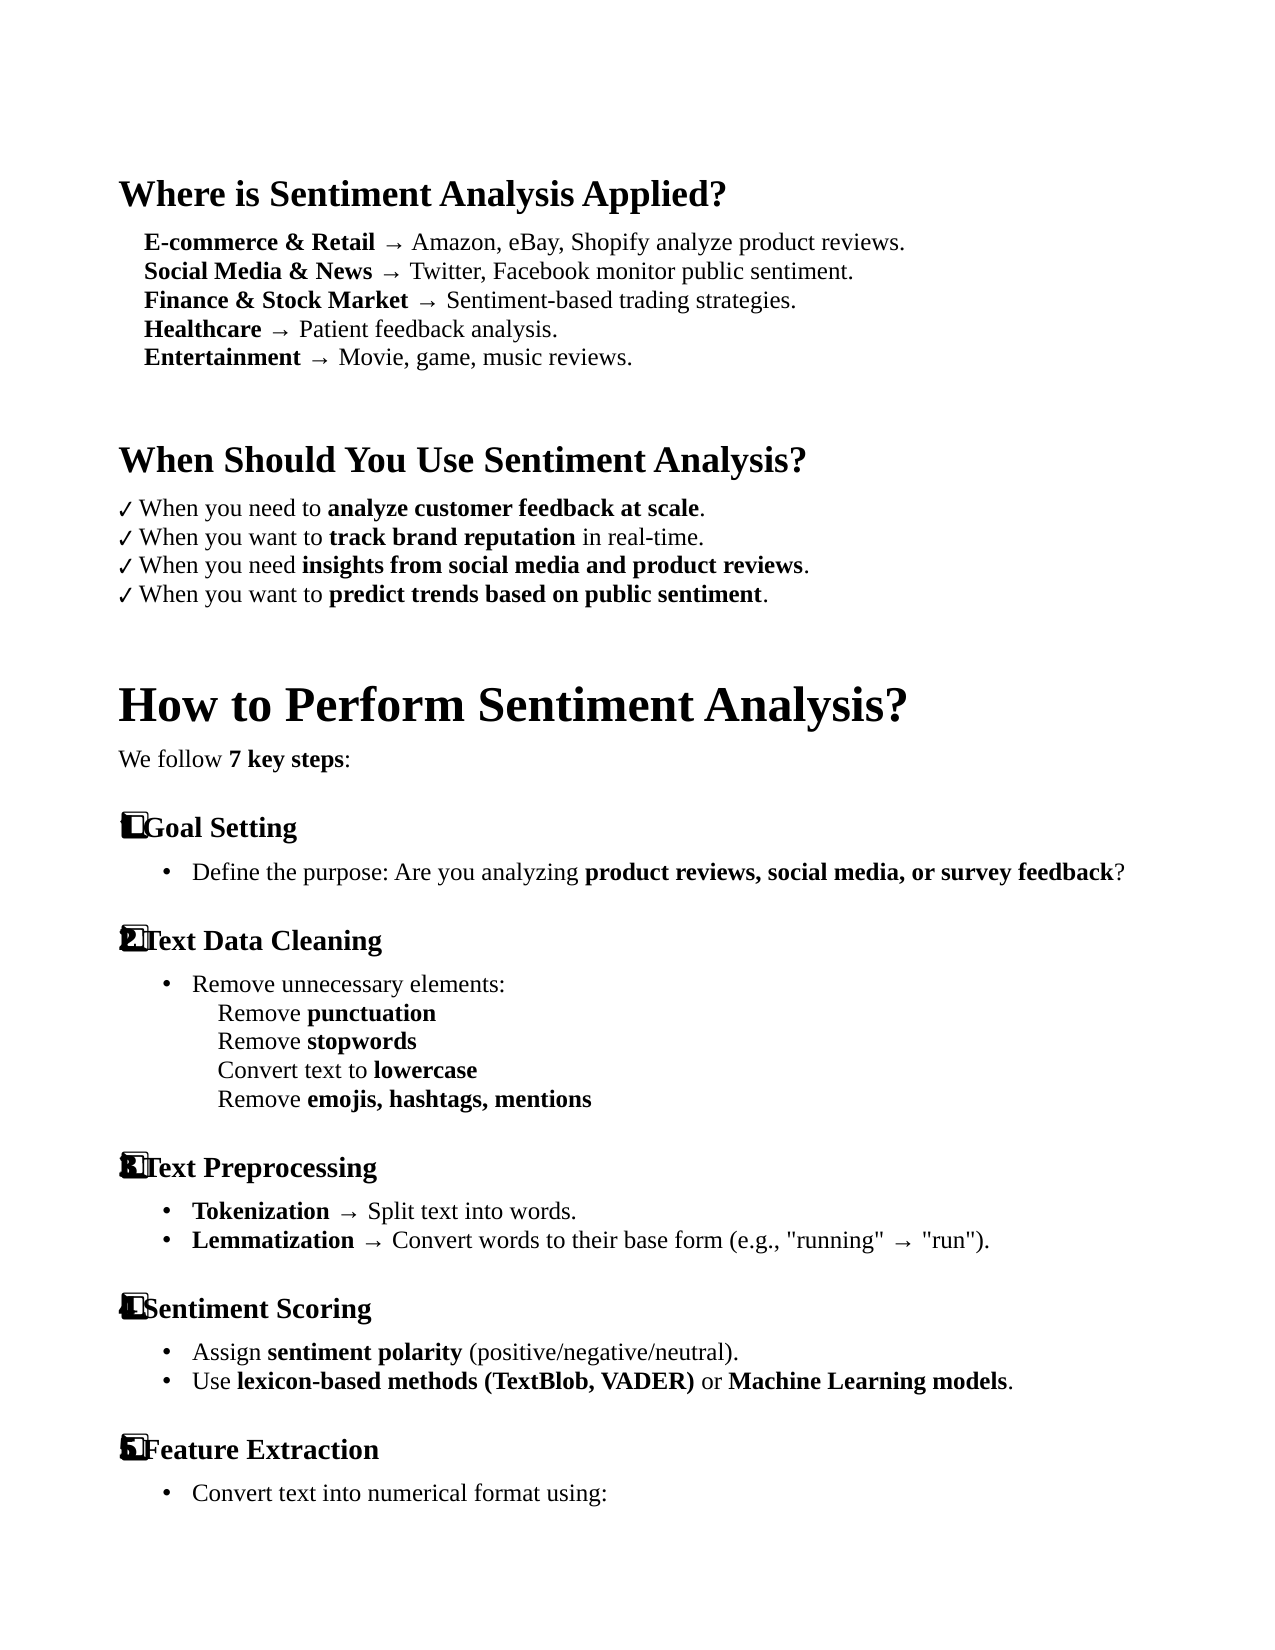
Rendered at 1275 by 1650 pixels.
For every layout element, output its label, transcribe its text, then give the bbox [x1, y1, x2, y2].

subtitle 3️⃣ Text Preprocessing [118, 1150, 1157, 1184]
subtitle How to Perform Sentiment Analysis? [118, 674, 1157, 732]
list Tokenization → Split text into words. [162, 1196, 1157, 1225]
text ✔ When you need to analyze customer feedback at scale. ✔ When you want to track brand reputation in real-time. ✔ When you need insights from social media and product reviews. ✔ When you want to predict trends based on public sentiment. [118, 493, 1157, 608]
list Convert text into numerical format using: [162, 1478, 1157, 1507]
list Lemmatization → Convert words to their base form (e.g., "running" → "run"). [162, 1225, 1157, 1254]
text ✅ E-commerce & Retail → Amazon, eBay, Shopify analyze product reviews. ✅ Social Media & News → Twitter, Facebook monitor public sentiment. ✅ Finance & Stock Market → Sentiment-based trading strategies. ✅ Healthcare → Patient feedback analysis. ✅ Entertainment → Movie, game, music reviews. [118, 227, 1157, 371]
text We follow 7 key steps: [118, 744, 1157, 773]
list Remove unnecessary elements: ✅ Remove punctuation ✅ Remove stopwords ✅ Convert text to lowercase ✅ Remove emojis, hashtags, mentions [162, 969, 1157, 1113]
list Use lexicon-based methods (TextBlob, VADER) or Machine Learning models. [162, 1366, 1157, 1395]
subtitle 4️⃣ Sentiment Scoring [118, 1291, 1157, 1325]
subtitle 5️⃣ Feature Extraction [118, 1432, 1157, 1466]
list Define the purpose: Are you analyzing product reviews, social media, or survey feedback? [162, 857, 1157, 885]
subtitle 1️⃣ Goal Setting [118, 811, 1157, 844]
list Assign sentiment polarity (positive/negative/neutral). [162, 1337, 1157, 1366]
subtitle 2️⃣ Text Data Cleaning [118, 923, 1157, 956]
subtitle When Should You Use Sentiment Analysis? [118, 437, 1157, 481]
subtitle Where is Sentiment Analysis Applied? [118, 172, 1157, 215]
